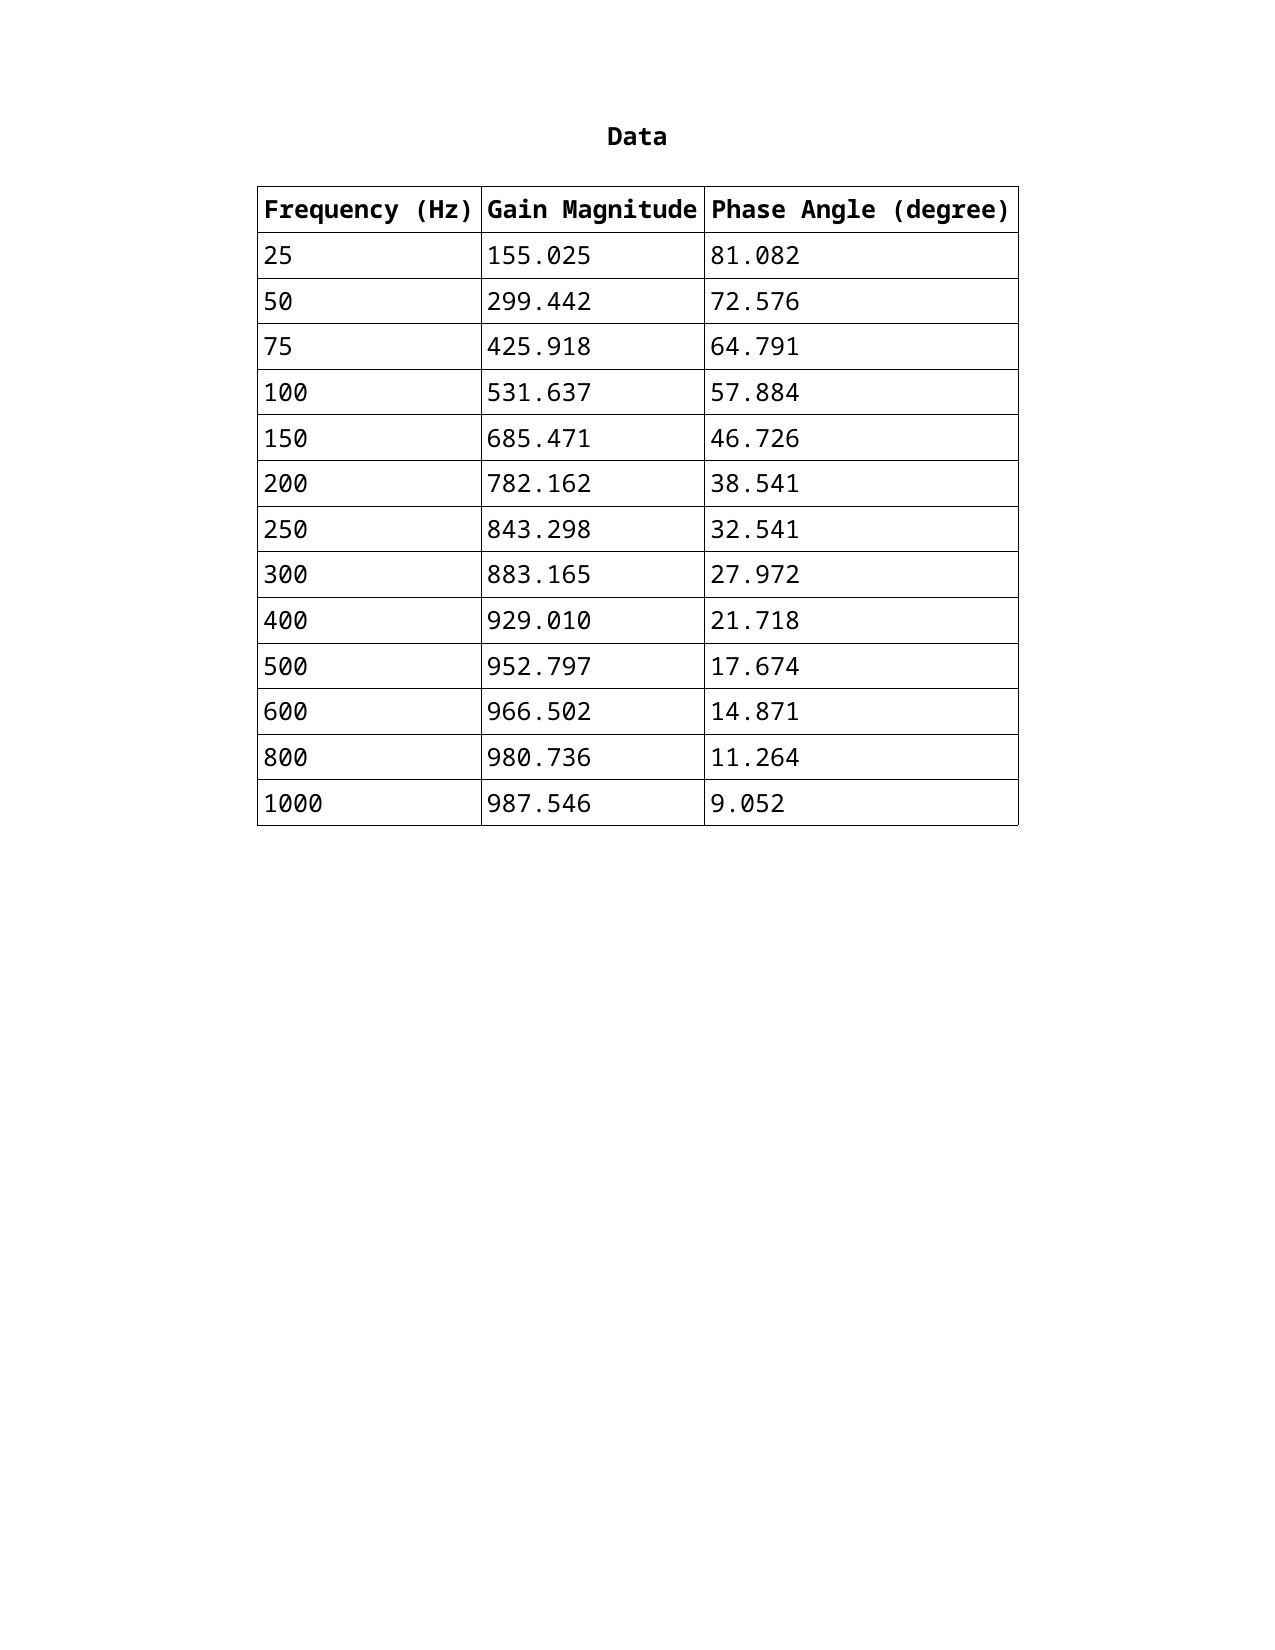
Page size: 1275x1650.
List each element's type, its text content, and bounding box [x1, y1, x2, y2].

table_cell 782.162 [482, 461, 704, 506]
table_cell 800 [258, 735, 481, 779]
table_cell 987.546 [482, 780, 704, 825]
table_cell 14.871 [705, 689, 1018, 734]
table_cell 155.025 [482, 233, 704, 277]
table_cell 150 [258, 415, 481, 460]
table_cell 685.471 [482, 415, 704, 460]
table_cell 425.918 [482, 324, 704, 369]
table_cell 400 [258, 598, 481, 642]
table_cell 50 [258, 279, 481, 323]
table_cell 81.082 [705, 233, 1018, 277]
table_cell 980.736 [482, 735, 704, 779]
table_cell 17.674 [705, 644, 1018, 688]
table_cell 952.797 [482, 644, 704, 688]
table_cell 25 [258, 233, 481, 277]
table_cell 46.726 [705, 415, 1018, 460]
table_cell 531.637 [482, 370, 704, 414]
table_cell 843.298 [482, 507, 704, 551]
table_cell 1000 [258, 780, 481, 825]
table_cell 72.576 [705, 279, 1018, 323]
table_cell 100 [258, 370, 481, 414]
table_cell 57.884 [705, 370, 1018, 414]
table_cell 600 [258, 689, 481, 734]
table_cell 38.541 [705, 461, 1018, 506]
table_cell 966.502 [482, 689, 704, 734]
table_cell 300 [258, 552, 481, 597]
table_cell 500 [258, 644, 481, 688]
table_header Gain Magnitude [482, 187, 704, 232]
table_cell 200 [258, 461, 481, 506]
table_cell 250 [258, 507, 481, 551]
table_cell 27.972 [705, 552, 1018, 597]
table_cell 32.541 [705, 507, 1018, 551]
table_cell 929.010 [482, 598, 704, 642]
table_cell 64.791 [705, 324, 1018, 369]
table_cell 11.264 [705, 735, 1018, 779]
table_header Phase Angle (degree) [705, 187, 1018, 232]
table_cell 883.165 [482, 552, 704, 597]
table_header Frequency (Hz) [258, 187, 481, 232]
table_cell 9.052 [705, 780, 1018, 825]
text Data [118, 118, 1157, 152]
table_cell 21.718 [705, 598, 1018, 642]
table_cell 299.442 [482, 279, 704, 323]
table_cell 75 [258, 324, 481, 369]
